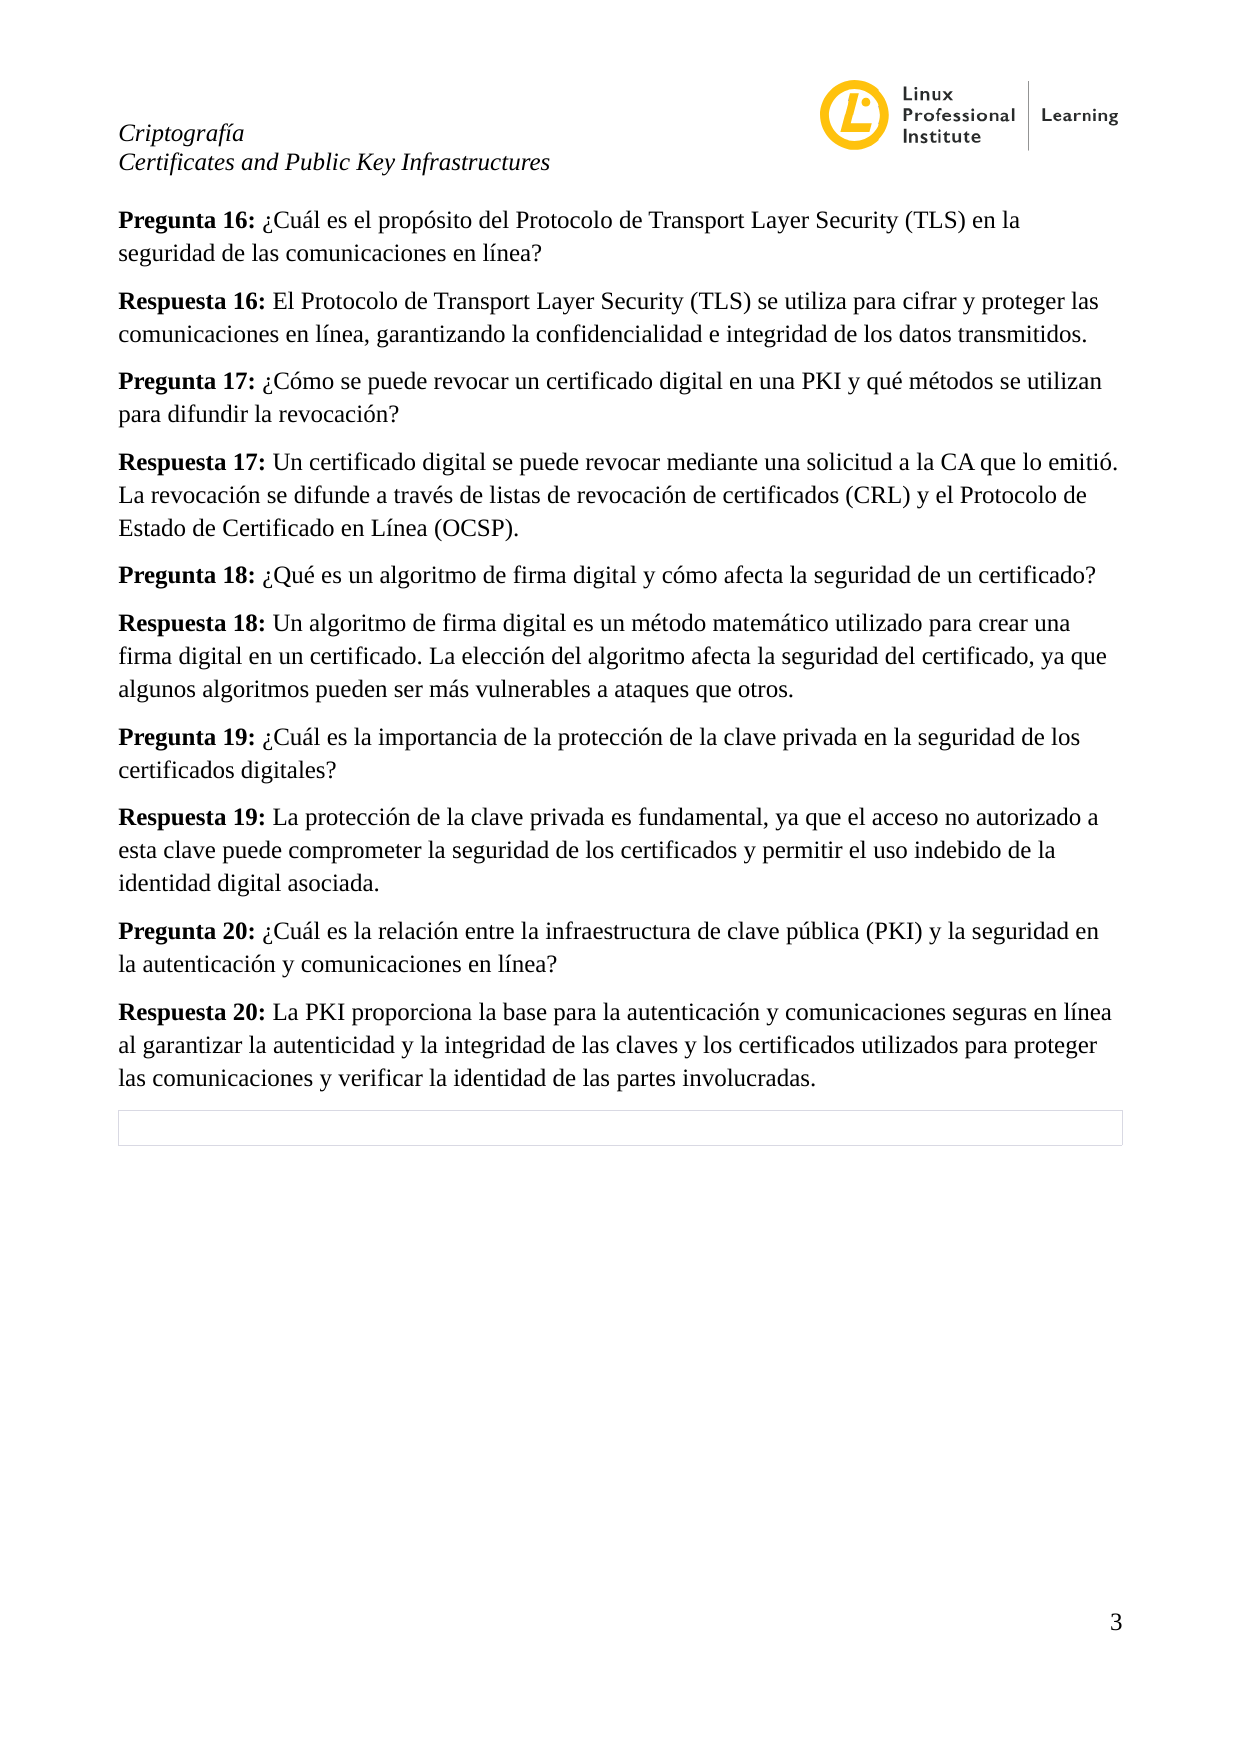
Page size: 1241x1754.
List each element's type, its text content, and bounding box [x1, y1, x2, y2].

text Pregunta 19: ¿Cuál es la importancia de la protección de la clave privada en la seguridad de los certificados digitales? [118, 722, 1122, 784]
text Pregunta 18: ¿Qué es un algoritmo de firma digital y cómo afecta la seguridad de un certificado? [118, 561, 1122, 589]
picture [819, 79, 1119, 151]
text Pregunta 20: ¿Cuál es la relación entre la infraestructura de clave pública (PKI) y la seguridad en la autenticación y comunicaciones en línea? [118, 916, 1122, 978]
text Respuesta 18: Un algoritmo de firma digital es un método matemático utilizado para crear una firma digital en un certificado. La elección del algoritmo afecta la seguridad del certificado, ya que algunos algoritmos pueden ser más vulnerables a ataques que otros. [118, 608, 1122, 703]
text Respuesta 16: El Protocolo de Transport Layer Security (TLS) se utiliza para cifrar y proteger las comunicaciones en línea, garantizando la confidencialidad e integridad de los datos transmitidos. [118, 286, 1122, 347]
text Respuesta 17: Un certificado digital se puede revocar mediante una solicitud a la CA que lo emitió. La revocación se difunde a través de listas de revocación de certificados (CRL) y el Protocolo de Estado de Certificado en Línea (OCSP). [118, 447, 1122, 542]
text Respuesta 19: La protección de la clave privada es fundamental, ya que el acceso no autorizado a esta clave puede comprometer la seguridad de los certificados y permitir el uso indebido de la identidad digital asociada. [118, 802, 1122, 897]
text Pregunta 16: ¿Cuál es el propósito del Protocolo de Transport Layer Security (TLS) en la seguridad de las comunicaciones en línea? [118, 205, 1122, 267]
text Respuesta 20: La PKI proporciona la base para la autenticación y comunicaciones seguras en línea al garantizar la autenticidad y la integridad de las claves y los certificados utilizados para proteger las comunicaciones y verificar la identidad de las partes involucradas. [118, 997, 1122, 1092]
text Pregunta 17: ¿Cómo se puede revocar un certificado digital en una PKI y qué métodos se utilizan para difundir la revocación? [118, 366, 1122, 428]
